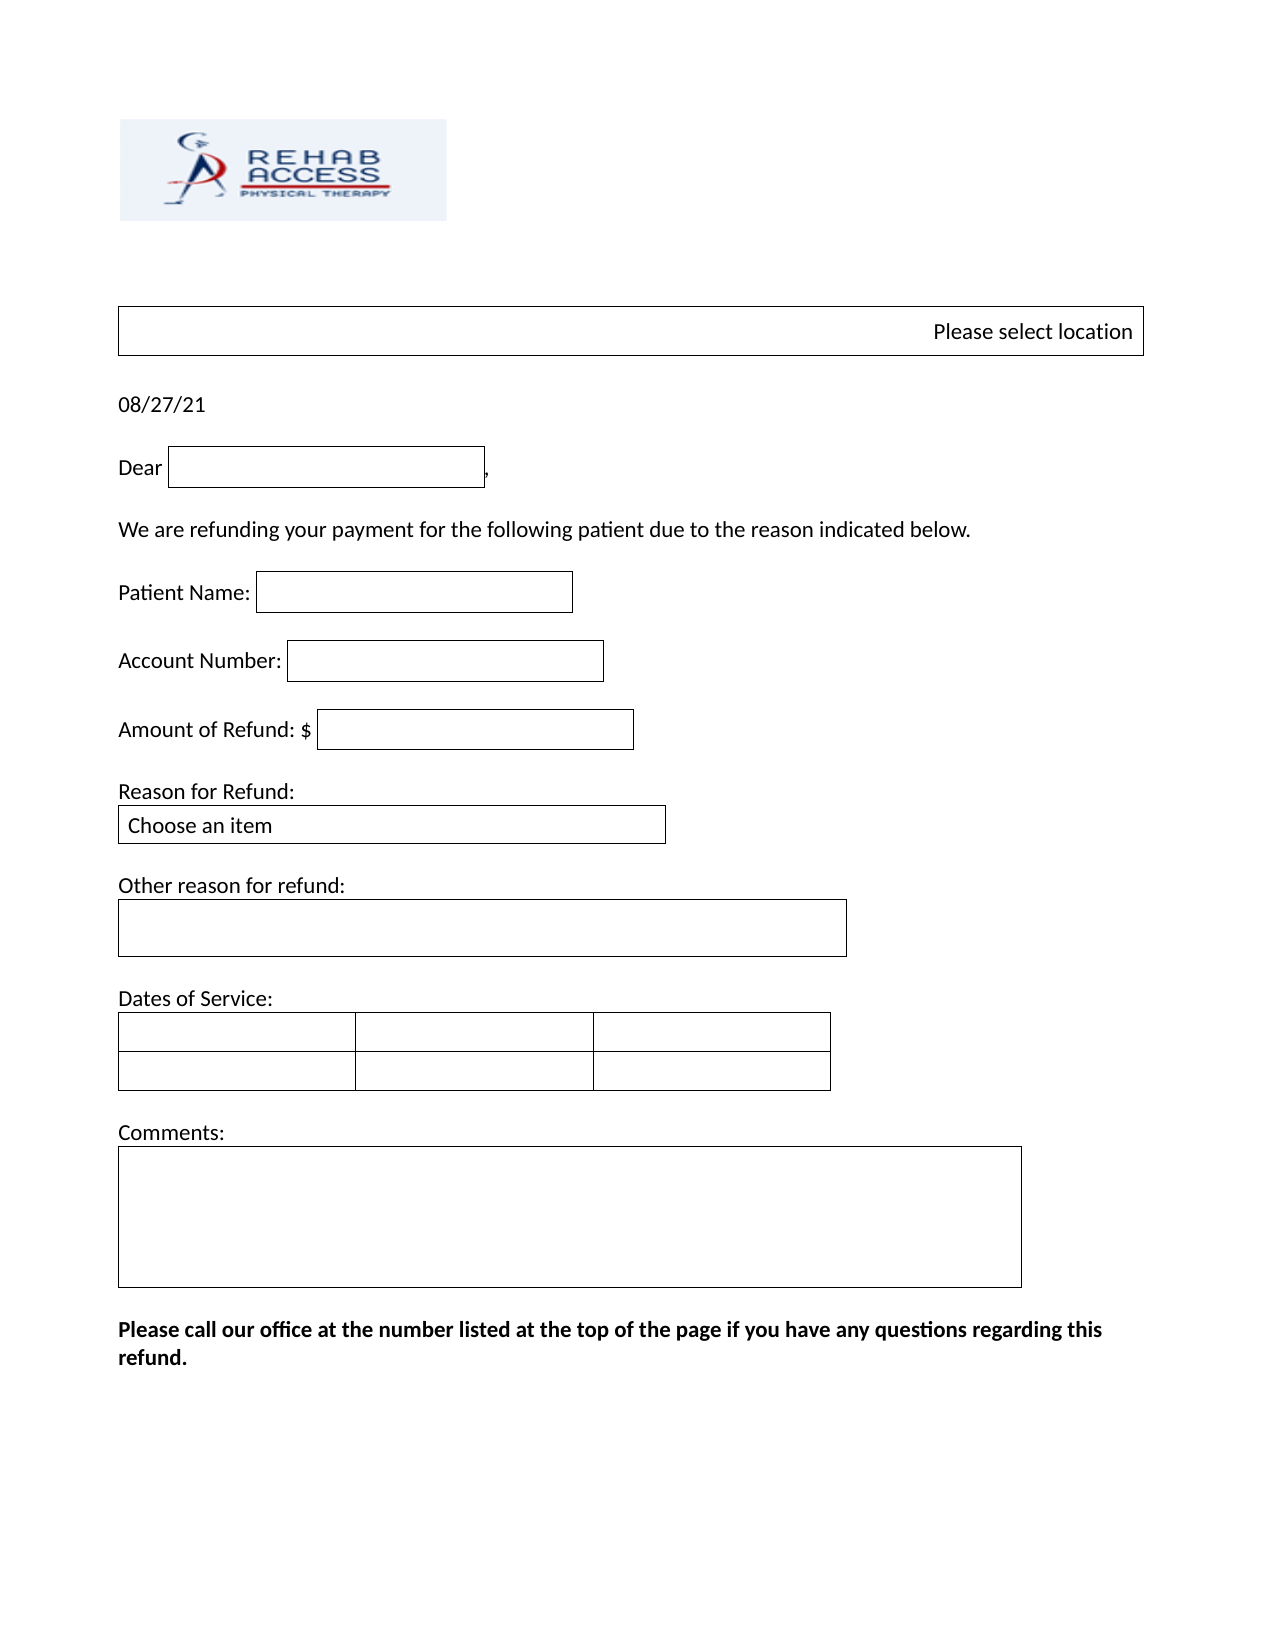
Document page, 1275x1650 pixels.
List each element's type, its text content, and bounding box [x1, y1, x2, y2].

text Amount of Refund: $ [118, 709, 317, 749]
text Dear [118, 446, 168, 487]
text [604, 640, 1157, 681]
text Other reason for refund: [118, 872, 1157, 899]
text , [485, 446, 1157, 487]
text 08/27/21 [118, 390, 1157, 418]
text Comments: [118, 1118, 1157, 1146]
text Patient Name: [118, 571, 256, 612]
text Account Number: [118, 640, 287, 681]
text We are refunding your payment for the following patient due to the reason indicated below. [118, 515, 1157, 543]
text Dates of Service: [118, 984, 1157, 1012]
text Reason for Refund: [118, 777, 1157, 806]
text Please call our office at the number listed at the top of the page if you have any questions regarding this refund. [118, 1315, 1157, 1371]
text [634, 709, 1157, 749]
text [573, 571, 1157, 612]
